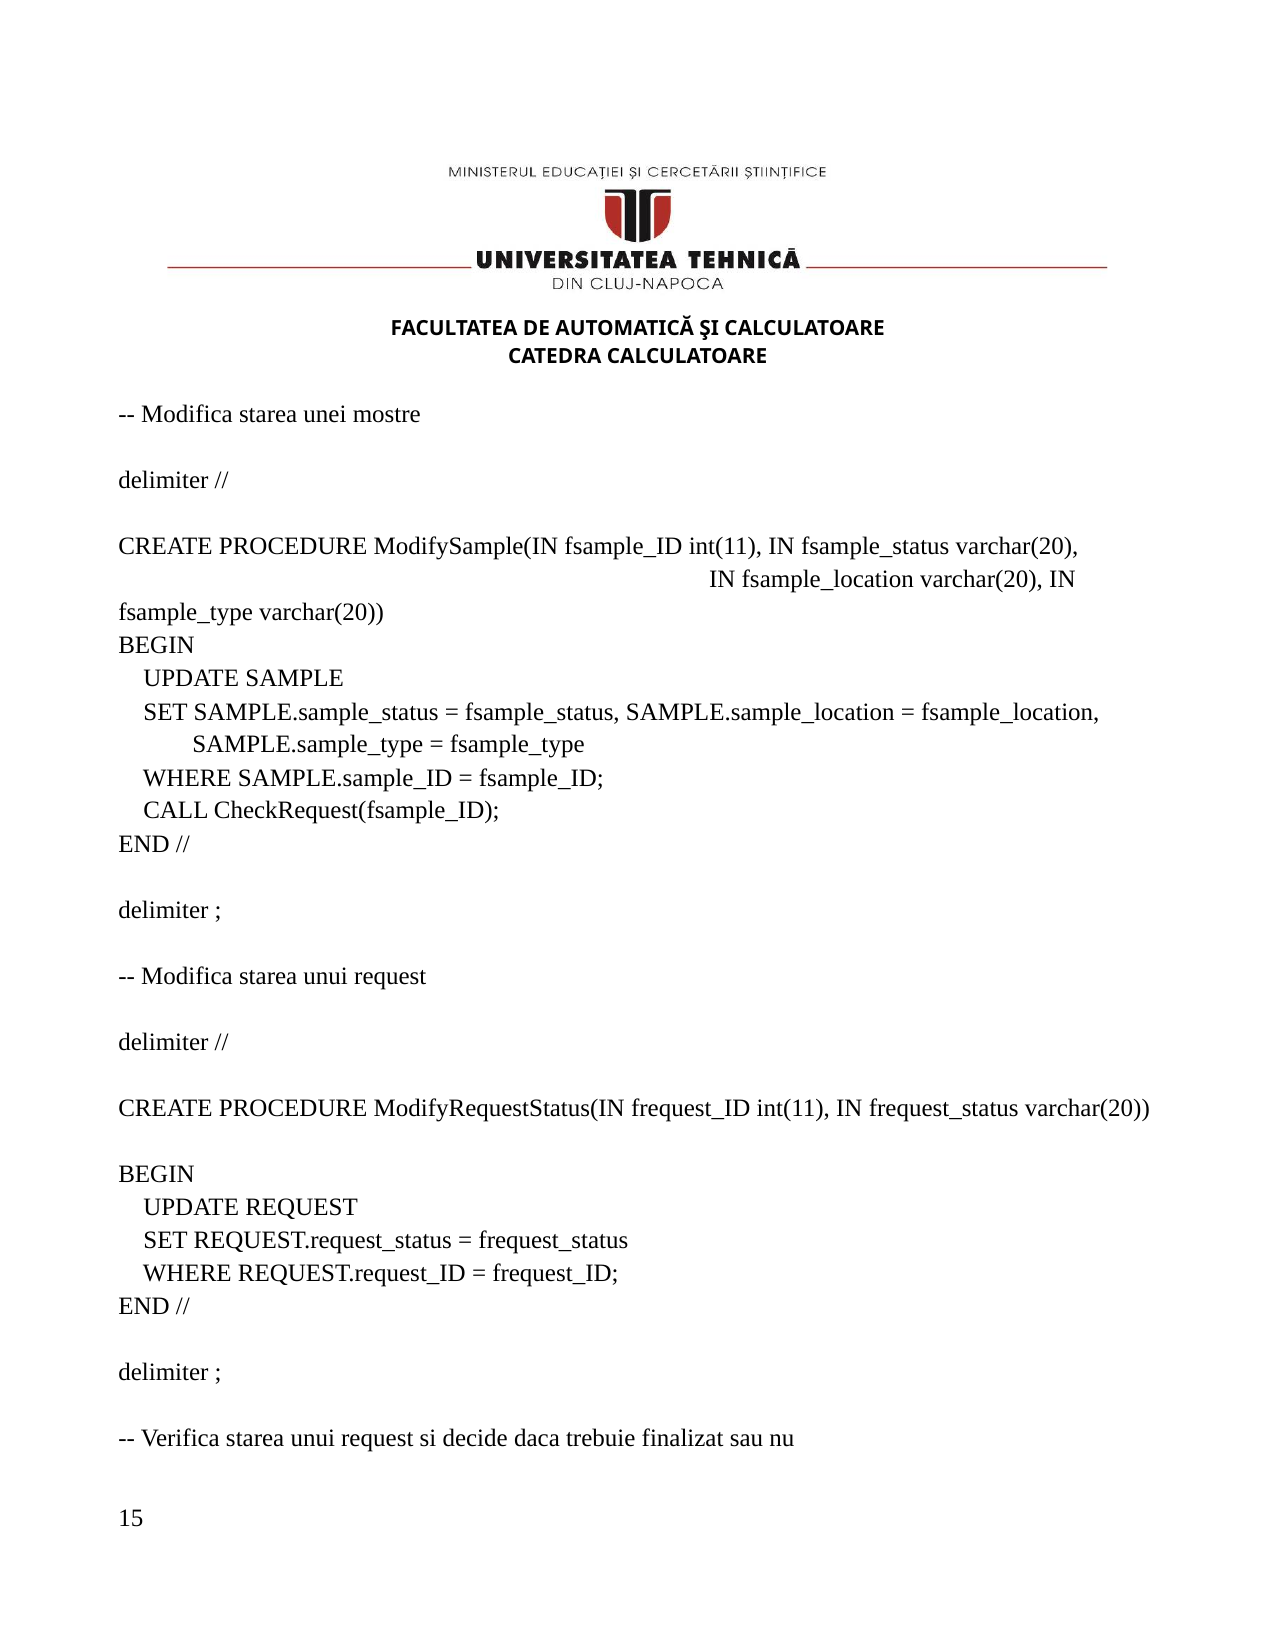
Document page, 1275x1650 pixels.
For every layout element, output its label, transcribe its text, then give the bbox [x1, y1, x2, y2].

text END // [118, 829, 1157, 857]
text BEGIN [118, 631, 1157, 659]
text delimiter ; [118, 895, 1157, 923]
text UPDATE REQUEST [118, 1192, 1157, 1221]
picture [167, 118, 1108, 301]
text delimiter ; [118, 1357, 1157, 1386]
text CALL CheckRequest(fsample_ID); [118, 796, 1157, 824]
text END // [118, 1291, 1157, 1320]
text delimiter // [118, 1027, 1157, 1056]
text UPDATE SAMPLE [118, 663, 1157, 692]
text CREATE PROCEDURE ModifySample(IN fsample_ID int(11), IN fsample_status varchar(20), [118, 531, 1157, 560]
text WHERE REQUEST.request_ID = frequest_ID; [118, 1258, 1157, 1287]
text -- Modifica starea unui request [118, 961, 1157, 989]
text SET SAMPLE.sample_status = fsample_status, SAMPLE.sample_location = fsample_location, SAMPLE.sample_type = fsample_type [118, 697, 1157, 758]
text WHERE SAMPLE.sample_ID = fsample_ID; [118, 763, 1157, 791]
text CREATE PROCEDURE ModifyRequestStatus(IN frequest_ID int(11), IN frequest_status varchar(20)) [118, 1093, 1157, 1122]
text BEGIN [118, 1159, 1157, 1188]
text IN fsample_location varchar(20), IN fsample_type varchar(20)) [118, 564, 1157, 626]
text -- Modifica starea unei mostre [118, 399, 1157, 428]
text delimiter // [118, 465, 1157, 494]
text -- Verifica starea unui request si decide daca trebuie finalizat sau nu [118, 1423, 1157, 1452]
text SET REQUEST.request_status = frequest_status [118, 1225, 1157, 1254]
